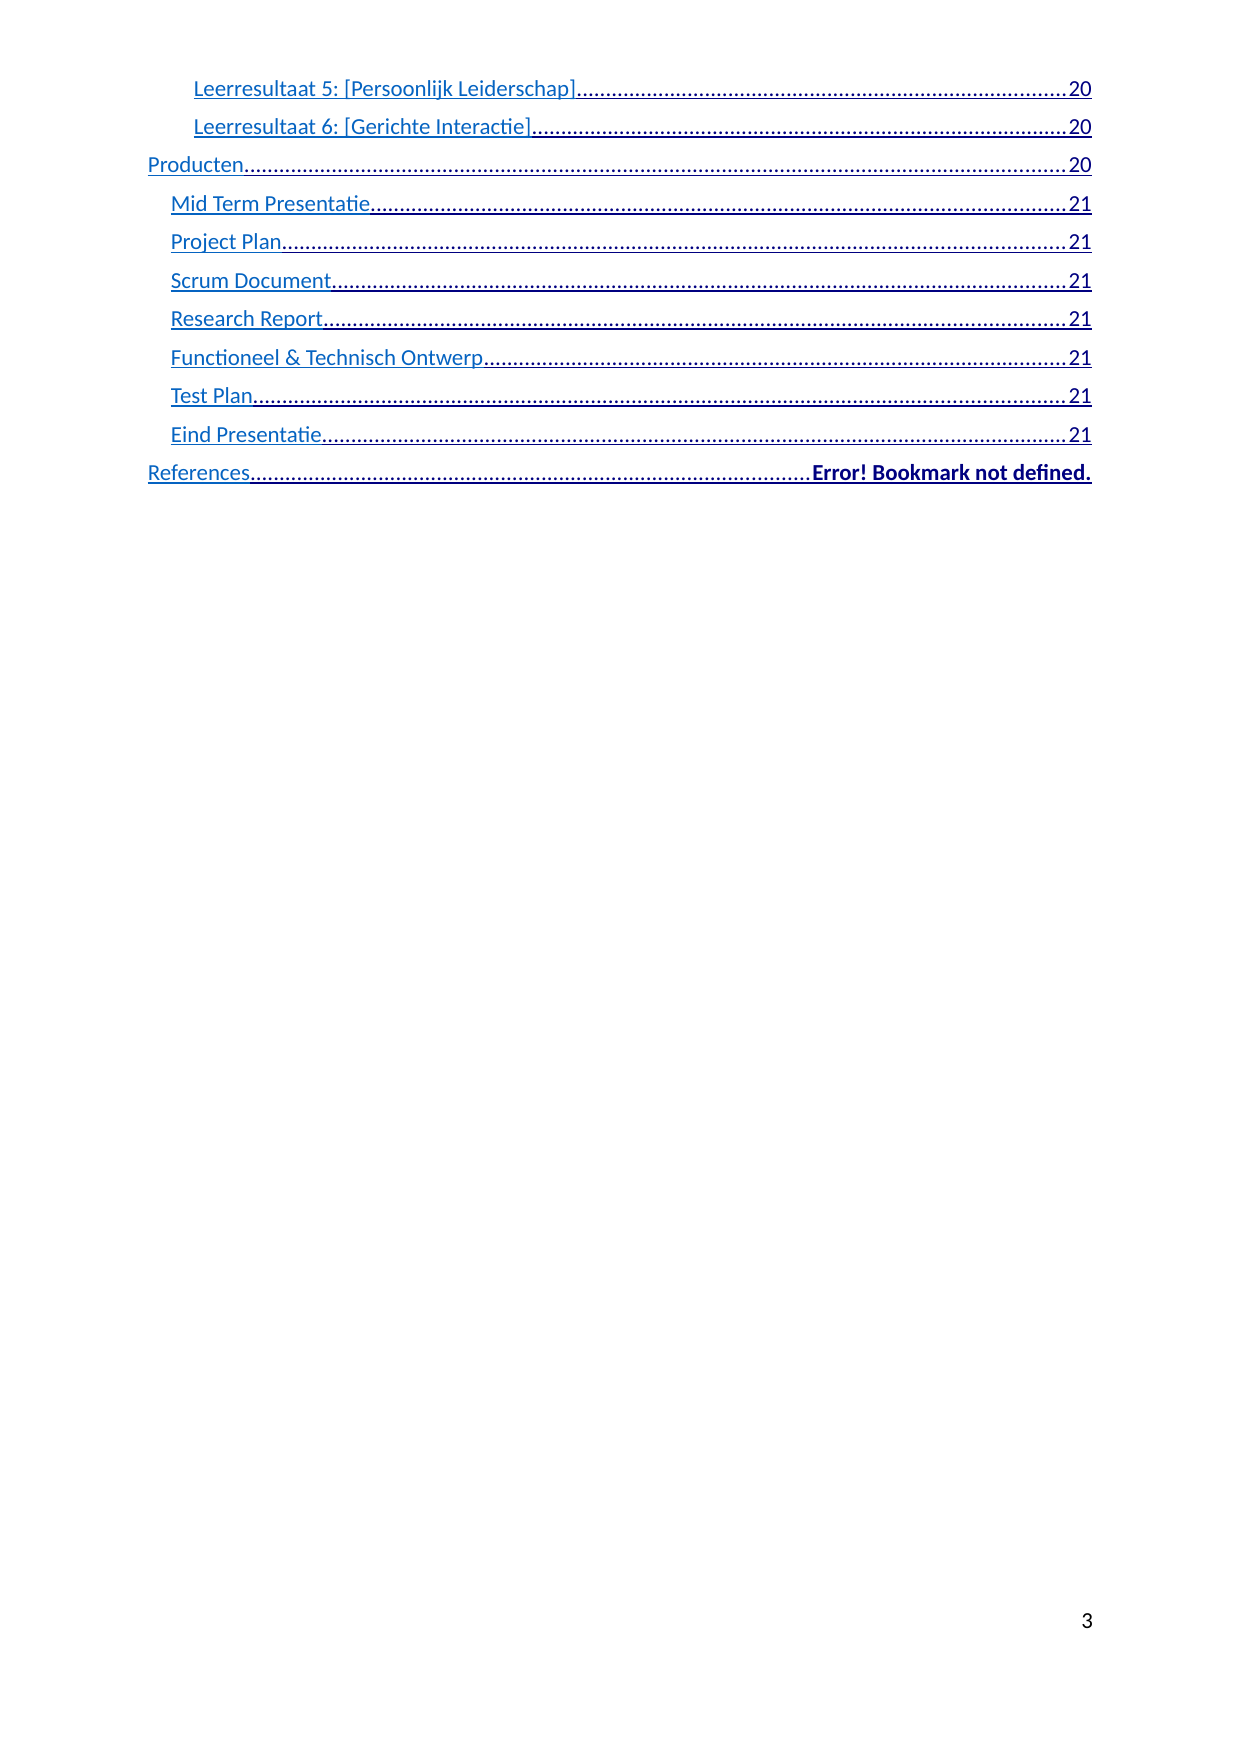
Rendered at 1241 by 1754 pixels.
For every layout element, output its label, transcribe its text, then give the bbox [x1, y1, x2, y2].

text Project Plan 21 [171, 227, 1093, 256]
text Test Plan 21 [171, 381, 1093, 409]
text Research Report 21 [171, 304, 1093, 332]
text Producten 20 [148, 151, 1093, 179]
text Leerresultaat 5: [Persoonlijk Leiderschap] 20 [193, 74, 1093, 102]
text Leerresultaat 6: [Gerichte Interactie] 20 [193, 112, 1093, 140]
text Eind Presentatie 21 [171, 420, 1093, 448]
text Mid Term Presentatie 21 [171, 189, 1093, 217]
text Scrum Document 21 [171, 266, 1093, 294]
text Functioneel & Technisch Ontwerp 21 [171, 343, 1093, 371]
text References Error! Bookmark not defined. [148, 458, 1093, 486]
